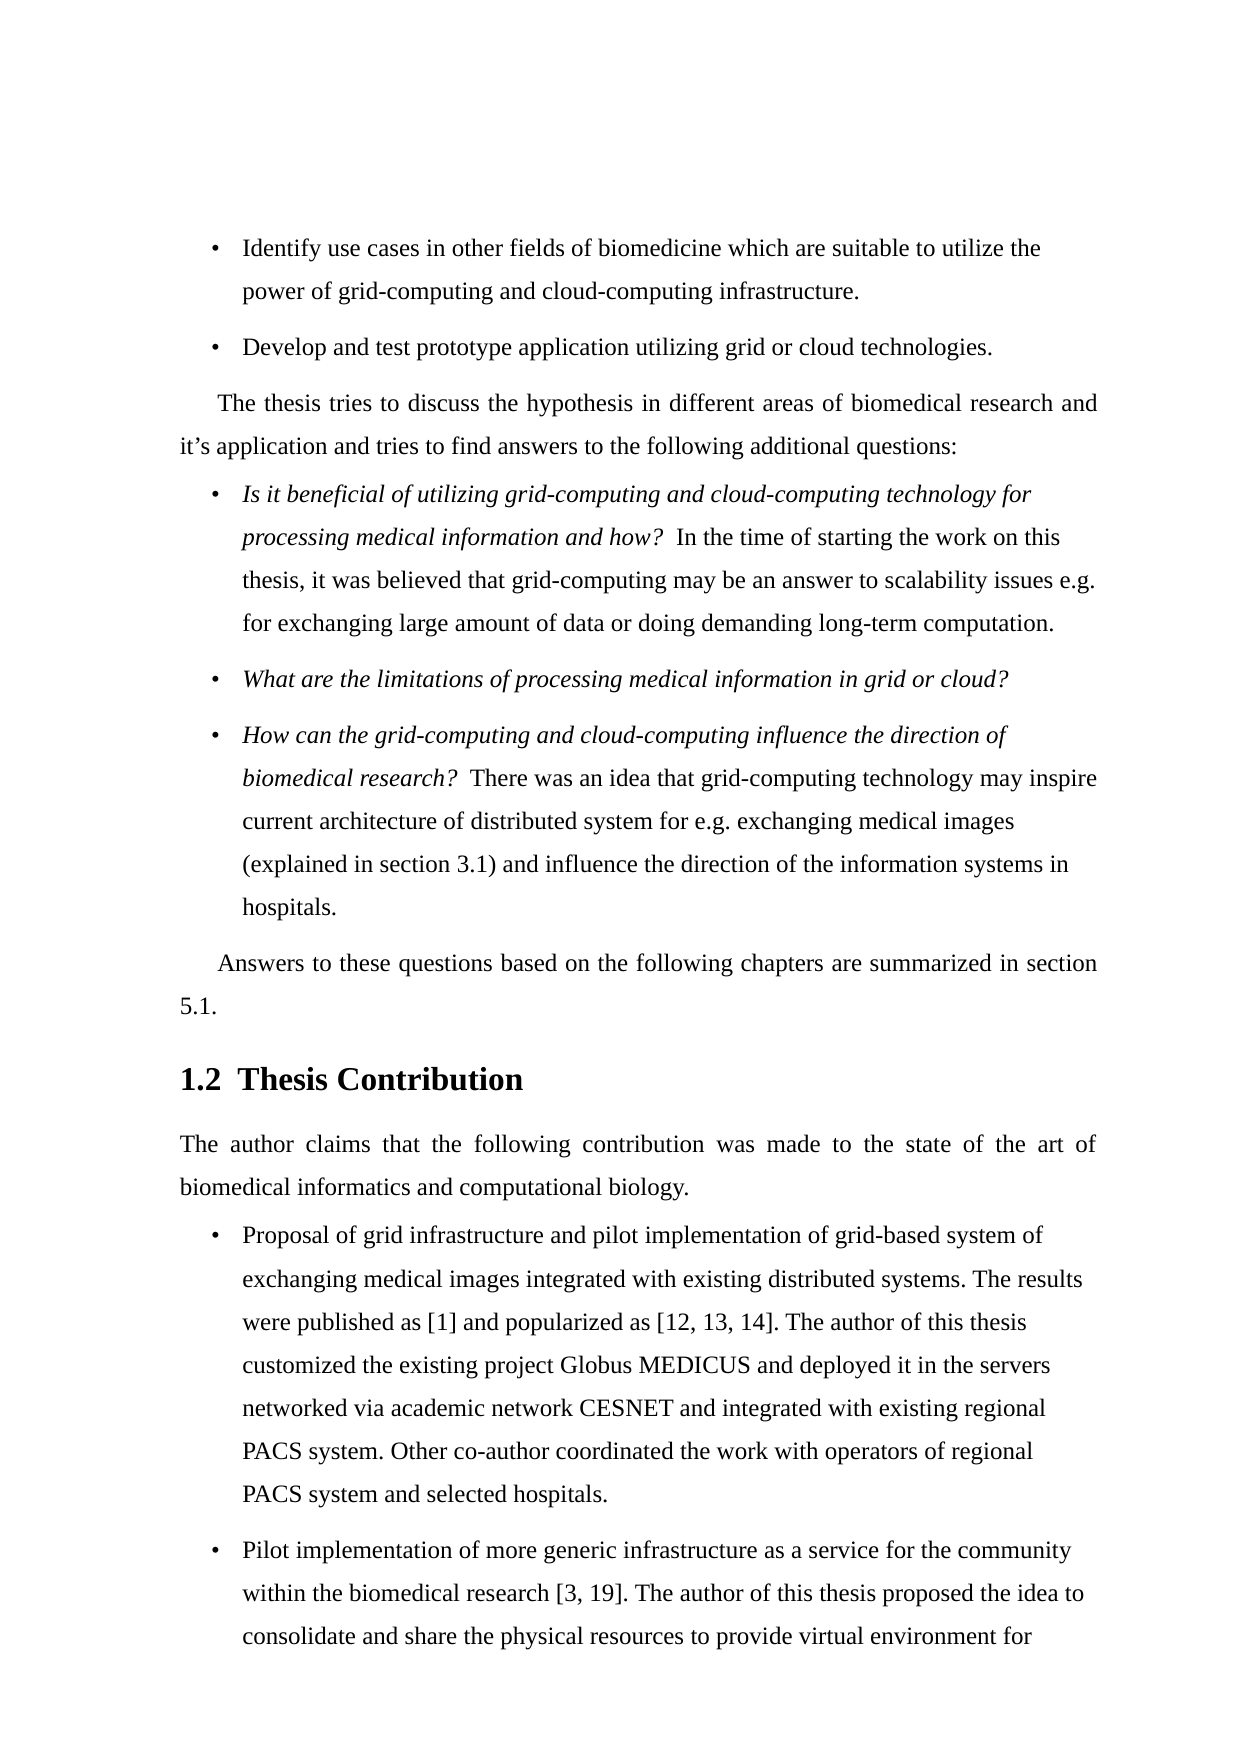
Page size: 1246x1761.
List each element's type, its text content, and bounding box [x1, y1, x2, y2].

text The author claims that the following contribution was made to the state of the art of biomedical informatics and computational biology. [179, 1129, 1098, 1201]
list • Is it beneficial of utilizing grid-computing and cloud-computing technology for processing medical information and how? In the time of starting the work on this thesis, it was believed that grid-computing may be an answer to scalability issues e.g. for exchanging large amount of data or doing demanding long-term computation. [211, 479, 1098, 637]
list • Pilot implementation of more generic infrastructure as a service for the community within the biomedical research [3, 19]. The author of this thesis proposed the idea to consolidate and share the physical resources to provide virtual environment for [211, 1535, 1098, 1650]
list • Develop and test prototype application utilizing grid or cloud technologies. [211, 332, 1098, 361]
list • Identify use cases in other fields of biomedicine which are suitable to utilize the power of grid-computing and cloud-computing infrastructure. [211, 233, 1098, 305]
list • How can the grid-computing and cloud-computing influence the direction of biomedical research? There was an idea that grid-computing technology may inspire current architecture of distributed system for e.g. exchanging medical images (explained in section 3.1) and influence the direction of the information systems in hospitals. [211, 720, 1098, 921]
subtitle 1.2 Thesis Contribution [179, 1059, 1098, 1097]
text The thesis tries to discuss the hypothesis in different areas of biomedical research and it’s application and tries to find answers to the following additional questions: [179, 388, 1098, 459]
list • Proposal of grid infrastructure and pilot implementation of grid-based system of exchanging medical images integrated with existing distributed systems. The results were published as [1] and popularized as [12, 13, 14]. The author of this thesis customized the existing project Globus MEDICUS and deployed it in the servers networked via academic network CESNET and integrated with existing regional PACS system. Other co-author coordinated the work with operators of regional PACS system and selected hospitals. [211, 1221, 1098, 1508]
list • What are the limitations of processing medical information in grid or cloud? [211, 664, 1098, 693]
text Answers to these questions based on the following chapters are summarized in section 5.1. [179, 948, 1098, 1020]
